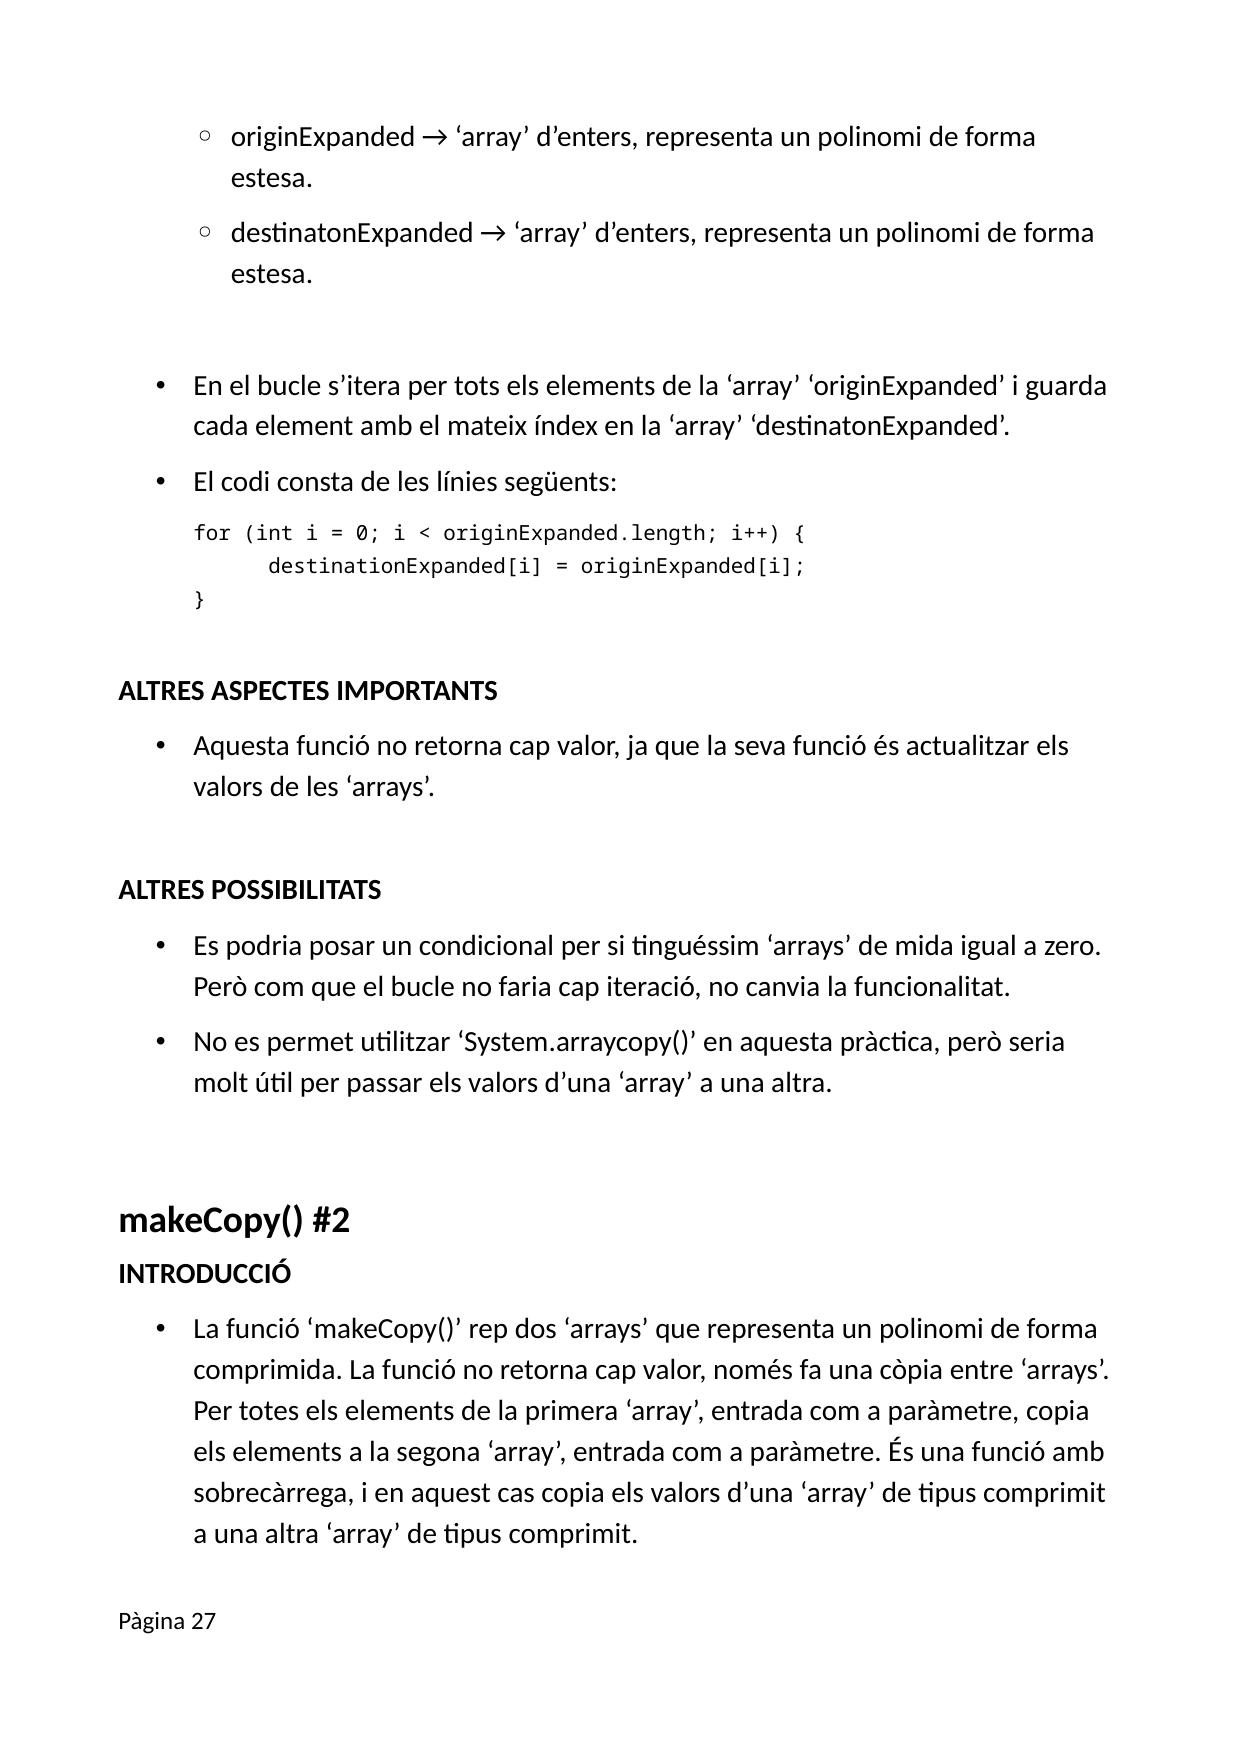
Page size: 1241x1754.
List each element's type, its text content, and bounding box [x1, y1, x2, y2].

text ALTRES ASPECTES IMPORTANTS [118, 672, 1122, 707]
list Aquesta funció no retorna cap valor, ja que la seva funció és actualitzar els valors de les ‘arrays’. [156, 727, 1122, 804]
text ALTRES POSSIBILITATS [118, 871, 1122, 907]
list No es permet utilitzar ‘System.arraycopy()’ en aquesta pràctica, però seria molt útil per passar els valors d’una ‘array’ a una altra. [156, 1023, 1122, 1100]
list for (int i = 0; i < originExpanded.length; i++) { [156, 518, 1122, 547]
list } [156, 584, 1122, 612]
list El codi consta de les línies següents: [156, 463, 1122, 499]
list En el bucle s’itera per tots els elements de la ‘array’ ‘originExpanded’ i guarda cada element amb el mateix índex en la ‘array’ ‘destinatonExpanded’. [156, 367, 1122, 443]
list La funció ‘makeCopy()’ rep dos ‘arrays’ que representa un polinomi de forma comprimida. La funció no retorna cap valor, només fa una còpia entre ‘arrays’. Per totes els elements de la primera ‘array’, entrada com a paràmetre, copia els elements a la segona ‘array’, entrada com a paràmetre. És una funció amb sobrecàrrega, i en aquest cas copia els valors d’una ‘array’ de tipus comprimit a una altra ‘array’ de tipus comprimit. [156, 1310, 1122, 1551]
list originExpanded → ‘array’ d’enters, representa un polinomi de forma estesa. [193, 118, 1122, 195]
list Es podria posar un condicional per si tinguéssim ‘arrays’ de mida igual a zero. Però com que el bucle no faria cap iteració, no canvia la funcionalitat. [156, 927, 1122, 1003]
list destinatonExpanded → ‘array’ d’enters, representa un polinomi de forma estesa. [193, 214, 1122, 291]
list destinationExpanded[i] = originExpanded[i]; [156, 551, 1122, 579]
text INTRODUCCIÓ [118, 1255, 1122, 1290]
subtitle makeCopy() #2 [118, 1196, 1122, 1242]
